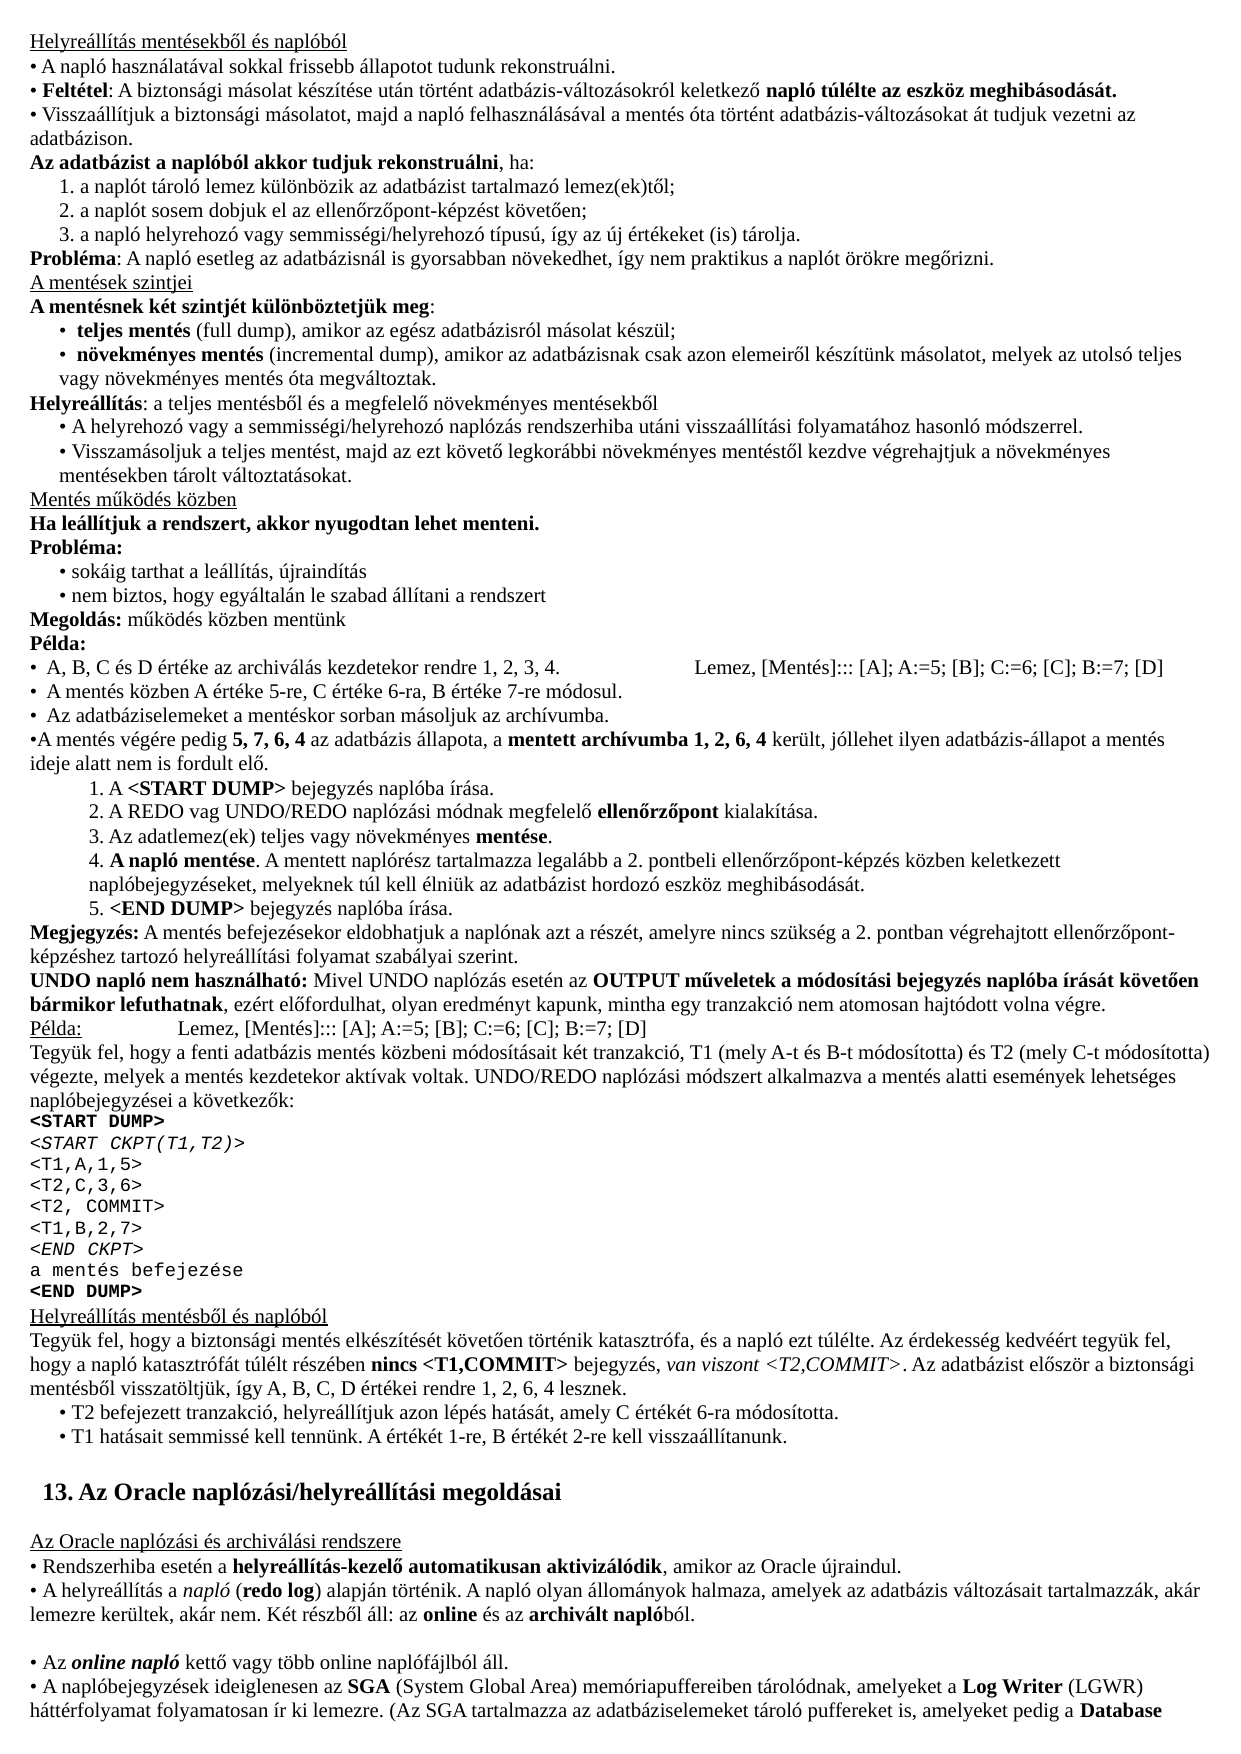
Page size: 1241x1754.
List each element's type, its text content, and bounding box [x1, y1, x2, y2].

text A mentésnek két szintjét különböztetjük meg: • teljes mentés (full dump), amikor az egész adatbázisról másolat készül; • növekményes mentés (incremental dump), amikor az adatbázisnak csak azon elemeiről készítünk másolatot, melyek az utolsó teljes vagy növekményes mentés óta megváltoztak. [29, 294, 1211, 390]
text Az adatbázist a naplóból akkor tudjuk rekonstruálni, ha: 1. a naplót tároló lemez különbözik az adatbázist tartalmazó lemez(ek)től; 2. a naplót sosem dobjuk el az ellenőrzőpont-képzést követően; 3. a napló helyrehozó vagy semmisségi/helyrehozó típusú, így az új értékeket (is) tárolja. [29, 150, 1211, 246]
text Mentés működés közben [29, 487, 1211, 511]
text Ha leállítjuk a rendszert, akkor nyugodtan lehet menteni. [29, 511, 1211, 535]
text Probléma: A napló esetleg az adatbázisnál is gyorsabban növekedhet, így nem praktikus a naplót örökre megőrizni. [29, 246, 1211, 270]
text Példa: [29, 631, 1211, 655]
text 1. A <START DUMP> bejegyzés naplóba írása. 2. A REDO vag UNDO/REDO naplózási módnak megfelelő ellenőrzőpont kialakítása. 3. Az adatlemez(ek) teljes vagy növekményes mentése. 4. A napló mentése. A mentett naplórész tartalmazza legalább a 2. pontbeli ellenőrzőpont-képzés közben keletkezett naplóbejegyzéseket, melyeknek túl kell élniük az adatbázist hordozó eszköz meghibásodását. 5. <END DUMP> bejegyzés naplóba írása. [88, 775, 1211, 920]
text • Rendszerhiba esetén a helyreállítás-kezelő automatikusan aktivizálódik, amikor az Oracle újraindul. • A helyreállítás a napló (redo log) alapján történik. A napló olyan állományok halmaza, amelyek az adatbázis változásait tartalmazzák, akár lemezre kerültek, akár nem. Két részből áll: az online és az archivált naplóból. • Az online napló kettő vagy több online naplófájlból áll. • A naplóbejegyzések ideiglenesen az SGA (System Global Area) memóriapuffereiben tárolódnak, amelyeket a Log Writer (LGWR) háttérfolyamat folyamatosan ír ki lemezre. (Az SGA tartalmazza az adatbáziselemeket tároló puffereket is, amelyeket pedig a Database [29, 1553, 1211, 1722]
text 13. Az Oracle naplózási/helyreállítási megoldásai [29, 1477, 1211, 1505]
text Példa: Lemez, [Mentés]::: [A]; A:=5; [B]; C:=6; [C]; B:=7; [D] Tegyük fel, hogy a fenti adatbázis mentés közbeni módosításait két tranzakció, T1 (mely A-t és B-t módosította) és T2 (mely C-t módosította) végezte, melyek a mentés kezdetekor aktívak voltak. UNDO/REDO naplózási módszert alkalmazva a mentés alatti események lehetséges naplóbejegyzései a következők: <START DUMP> <START CKPT(T1,T2)> <T1,A,1,5> <T2,C,3,6> <T2, COMMIT> <T1,B,2,7> <END CKPT> a mentés befejezése <END DUMP> [29, 1016, 1211, 1303]
text Helyreállítás: a teljes mentésből és a megfelelő növekményes mentésekből • A helyrehozó vagy a semmisségi/helyrehozó naplózás rendszerhiba utáni visszaállítási folyamatához hasonló módszerrel. • Visszamásoljuk a teljes mentést, majd az ezt követő legkorábbi növekményes mentéstől kezdve végrehajtjuk a növekményes mentésekben tárolt változtatásokat. [29, 390, 1211, 487]
text Megjegyzés: A mentés befejezésekor eldobhatjuk a naplónak azt a részét, amelyre nincs szükség a 2. pontban végrehajtott ellenőrzőpont-képzéshez tartozó helyreállítási folyamat szabályai szerint. [29, 920, 1211, 968]
text A mentések szintjei [29, 270, 1211, 294]
text Az Oracle naplózási és archiválási rendszere [29, 1529, 1211, 1553]
text UNDO napló nem használható: Mivel UNDO naplózás esetén az OUTPUT műveletek a módosítási bejegyzés naplóba írását követően bármikor lefuthatnak, ezért előfordulhat, olyan eredményt kapunk, mintha egy tranzakció nem atomosan hajtódott volna végre. [29, 968, 1211, 1016]
text Megoldás: működés közben mentünk [29, 607, 1211, 631]
text Helyreállítás mentésből és naplóból [29, 1303, 1211, 1328]
text Tegyük fel, hogy a biztonsági mentés elkészítését követően történik katasztrófa, és a napló ezt túlélte. Az érdekesség kedvéért tegyük fel, hogy a napló katasztrófát túlélt részében nincs <T1,COMMIT> bejegyzés, van viszont <T2,COMMIT>. Az adatbázist először a biztonsági mentésből visszatöltjük, így A, B, C, D értékei rendre 1, 2, 6, 4 lesznek. [29, 1328, 1211, 1400]
text Probléma: • sokáig tarthat a leállítás, újraindítás • nem biztos, hogy egyáltalán le szabad állítani a rendszert [29, 535, 1211, 607]
text Helyreállítás mentésekből és naplóból • A napló használatával sokkal frissebb állapotot tudunk rekonstruálni. • Feltétel: A biztonsági másolat készítése után történt adatbázis-változásokról keletkező napló túlélte az eszköz meghibásodását. • Visszaállítjuk a biztonsági másolatot, majd a napló felhasználásával a mentés óta történt adatbázis-változásokat át tudjuk vezetni az adatbázison. [29, 29, 1211, 150]
text • A, B, C és D értéke az archiválás kezdetekor rendre 1, 2, 3, 4. Lemez, [Mentés]::: [A]; A:=5; [B]; C:=6; [C]; B:=7; [D] • A mentés közben A értéke 5-re, C értéke 6-ra, B értéke 7-re módosul. • Az adatbáziselemeket a mentéskor sorban másoljuk az archívumba. •A mentés végére pedig 5, 7, 6, 4 az adatbázis állapota, a mentett archívumba 1, 2, 6, 4 került, jóllehet ilyen adatbázis-állapot a mentés ideje alatt nem is fordult elő. [29, 655, 1211, 775]
text • T2 befejezett tranzakció, helyreállítjuk azon lépés hatását, amely C értékét 6-ra módosította. • T1 hatásait semmissé kell tennünk. A értékét 1-re, B értékét 2-re kell visszaállítanunk. [59, 1400, 1211, 1448]
